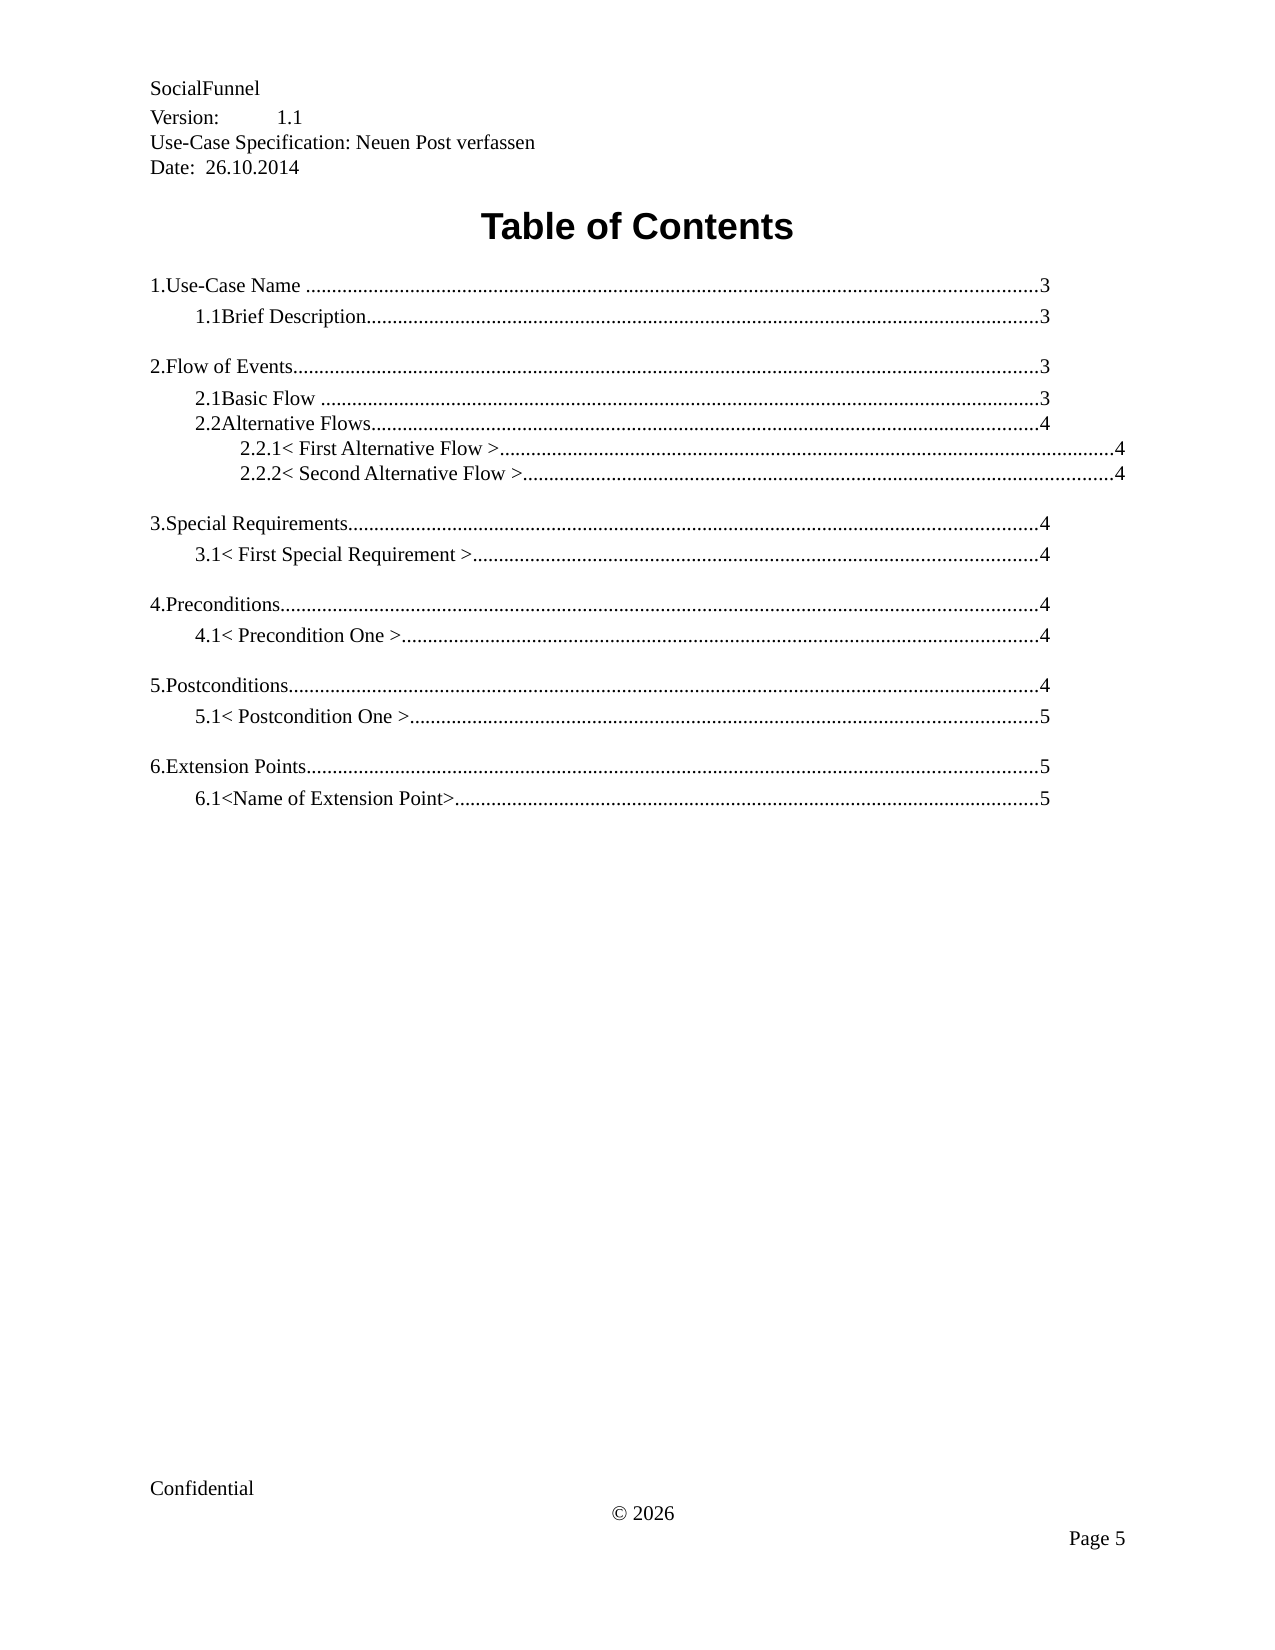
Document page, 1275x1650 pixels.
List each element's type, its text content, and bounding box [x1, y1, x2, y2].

text 2.2.2< Second Alternative Flow > 4 [240, 460, 1125, 485]
text 2.2Alternative Flows 4 [195, 410, 1050, 435]
text 6.1<Name of Extension Point> 5 [195, 785, 1050, 810]
text 6.Extension Points 5 [150, 753, 1050, 778]
text Table of Contents [150, 204, 1125, 247]
text 5.1< Postcondition One > 5 [195, 703, 1050, 728]
text 3.1< First Special Requirement > 4 [195, 541, 1050, 566]
text 3.Special Requirements 4 [150, 510, 1050, 535]
text 1.1Brief Description 3 [195, 303, 1050, 328]
text 4.1< Precondition One > 4 [195, 622, 1050, 647]
text 4.Preconditions 4 [150, 591, 1050, 616]
text 2.2.1< First Alternative Flow > 4 [240, 435, 1125, 460]
text 5.Postconditions 4 [150, 672, 1050, 697]
text 1.Use-Case Name 3 [150, 272, 1050, 297]
text 2.Flow of Events 3 [150, 353, 1050, 378]
text 2.1Basic Flow 3 [195, 385, 1050, 410]
